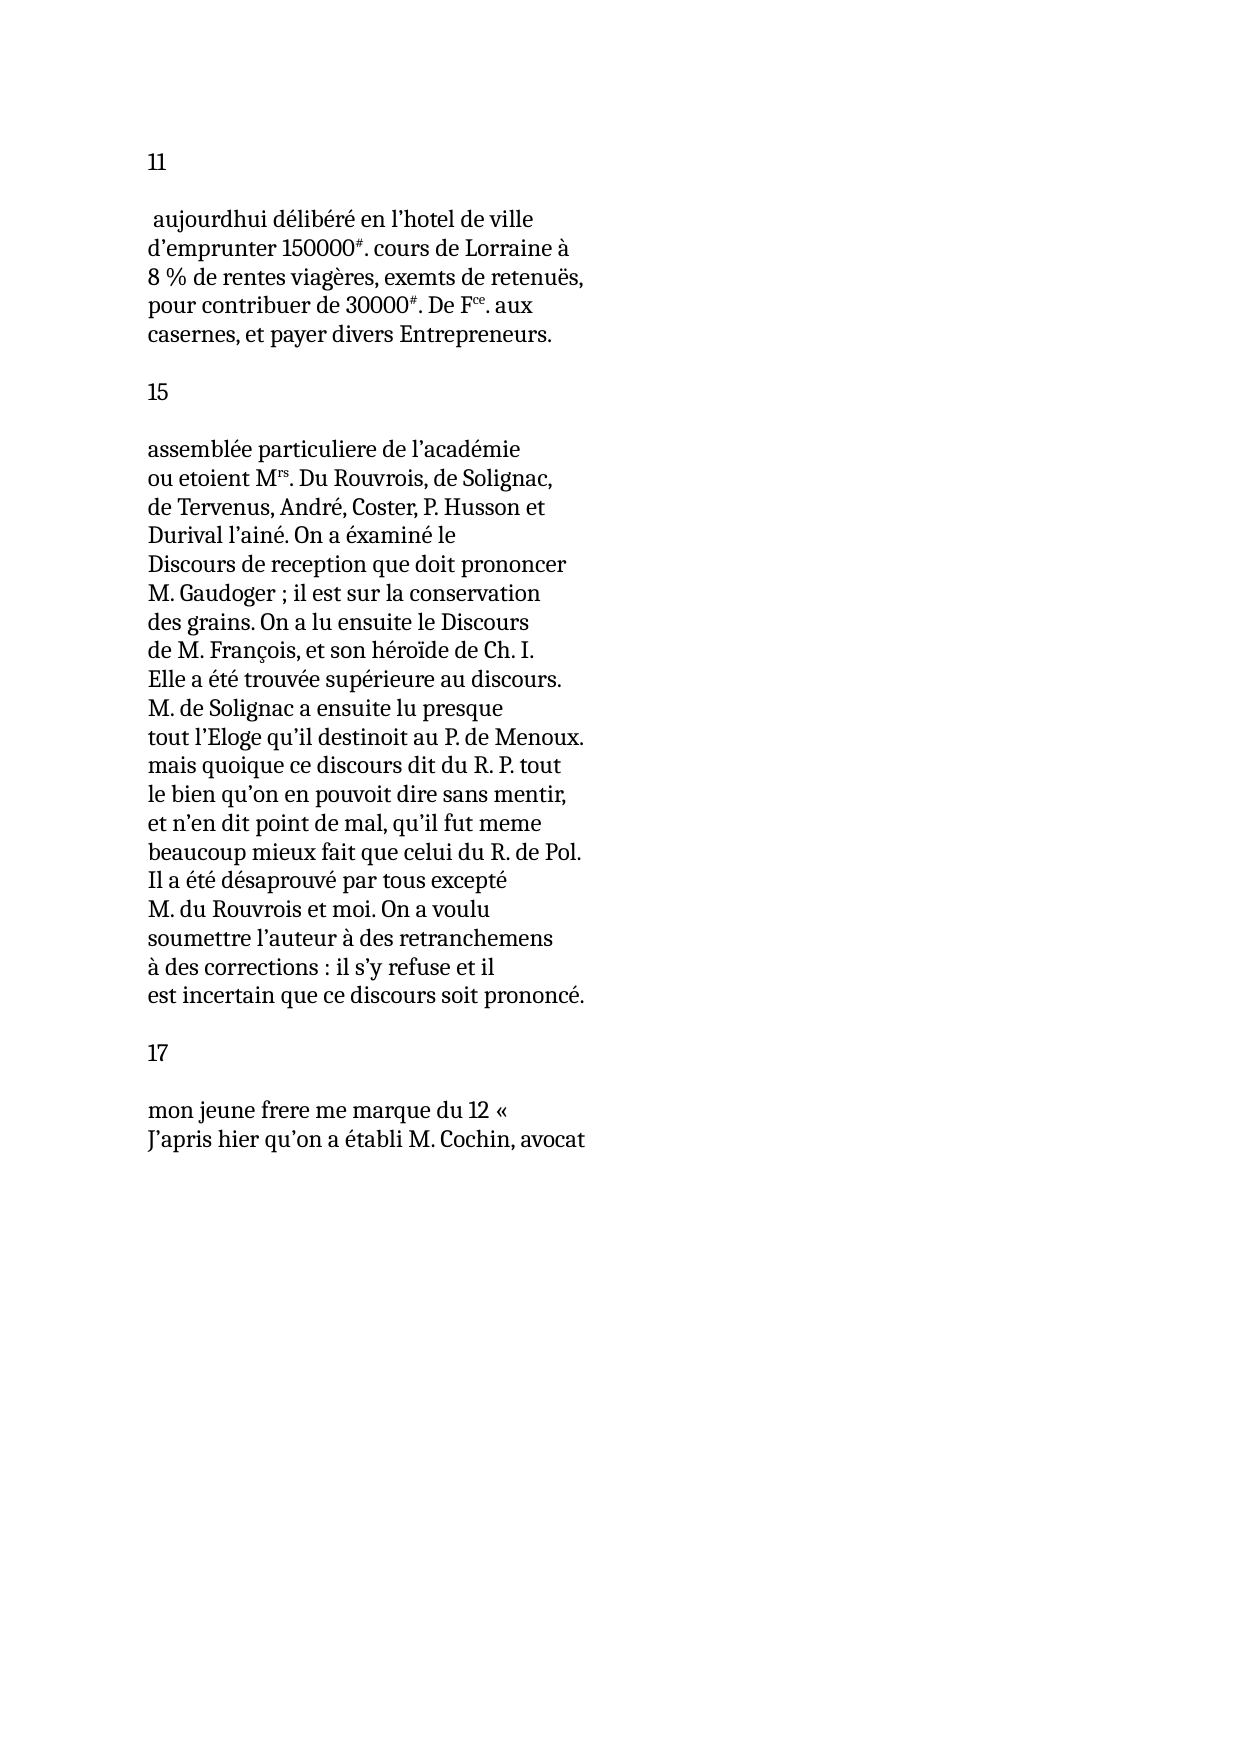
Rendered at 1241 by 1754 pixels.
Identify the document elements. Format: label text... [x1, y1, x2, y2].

text 15 assemblée particuliere de l’académie ou etoient Mrs. Du Rouvrois, de Solignac, de Tervenus, André, Coster, P. Husson et Durival l’ainé. On a éxaminé le Discours de reception que doit prononcer M. Gaudoger ; il est sur la conservation des grains. On a lu ensuite le Discours de M. François, et son héroïde de Ch. I. Elle a été trouvée supérieure au discours. M. de Solignac a ensuite lu presque tout l’Eloge qu’il destinoit au P. de Menoux. mais quoique ce discours dit du R. P. tout le bien qu’on en pouvoit dire sans mentir, et n’en dit point de mal, qu’il fut meme beaucoup mieux fait que celui du R. de Pol. Il a été désaprouvé par tous excepté M. du Rouvrois et moi. On a voulu soumettre l’auteur à des retranchemens à des corrections : il s’y refuse et il est incertain que ce discours soit prononcé. [148, 378, 1093, 1010]
text 17 mon jeune frere me marque du 12 « J’apris hier qu’on a établi M. Cochin, avocat [148, 1039, 1093, 1183]
text 11 aujourdhui délibéré en l’hotel de ville d’emprunter 150000#. cours de Lorraine à 8 % de rentes viagères, exemts de retenuës, pour contribuer de 30000#. De Fce. aux casernes, et payer divers Entrepreneurs. [148, 148, 1093, 349]
